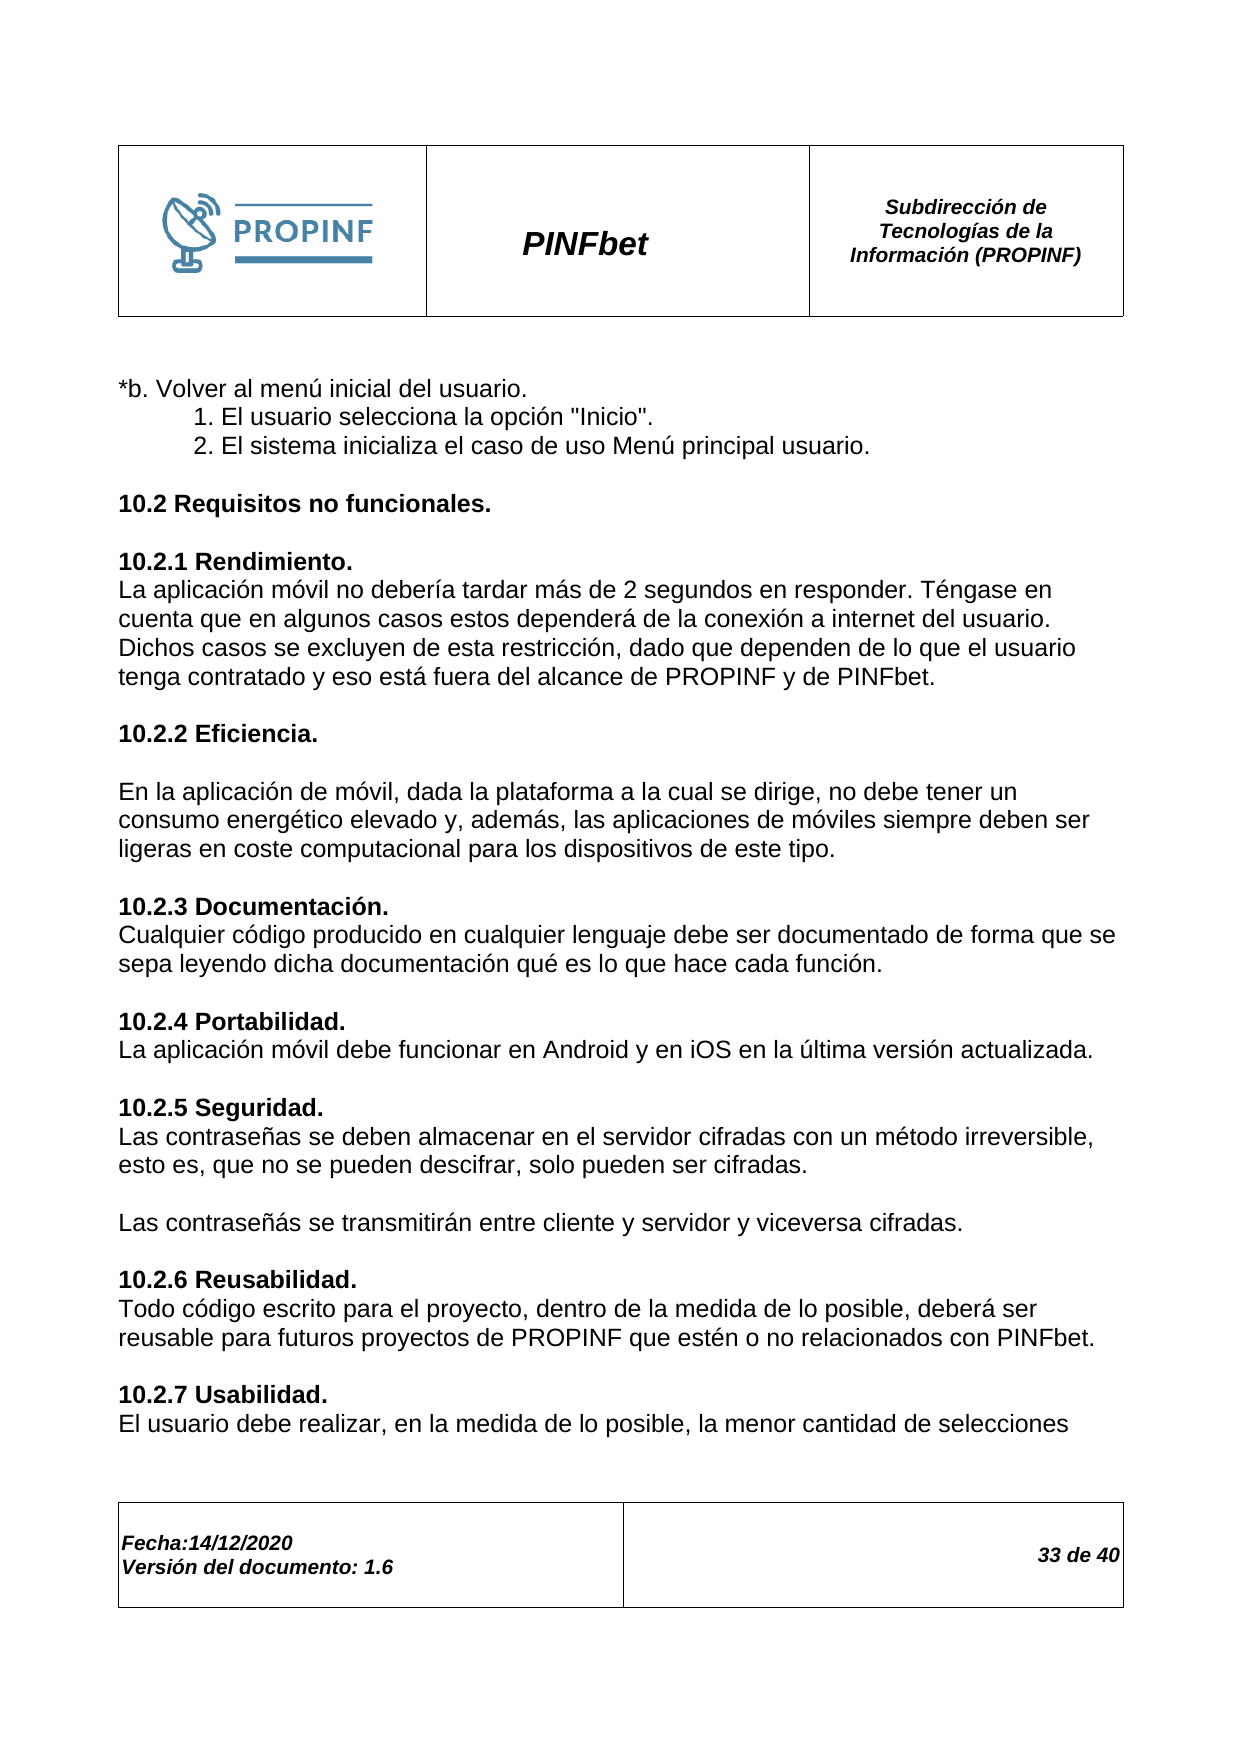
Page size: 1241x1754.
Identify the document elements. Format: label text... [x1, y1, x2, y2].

text 10.2 Requisitos no funcionales. [118, 489, 1122, 517]
text Las contraseñas se deben almacenar en el servidor cifradas con un método irreversible, esto es, que no se pueden descifrar, solo pueden ser cifradas. [118, 1121, 1122, 1179]
text Cualquier código producido en cualquier lenguaje debe ser documentado de forma que se sepa leyendo dicha documentación qué es lo que hace cada función. [118, 920, 1122, 978]
text 1. El usuario selecciona la opción "Inicio". [118, 402, 1122, 431]
text 10.2.1 Rendimiento. [118, 546, 1122, 575]
text En la aplicación de móvil, dada la plataforma a la cual se dirige, no debe tener un consumo energético elevado y, además, las aplicaciones de móviles siempre deben ser ligeras en coste computacional para los dispositivos de este tipo. [118, 776, 1122, 863]
text *b. Volver al menú inicial del usuario. [118, 374, 1122, 402]
text 10.2.6 Reusabilidad. [118, 1265, 1122, 1294]
text 10.2.3 Documentación. [118, 891, 1122, 920]
text La aplicación móvil no debería tardar más de 2 segundos en responder. Téngase en cuenta que en algunos casos estos dependerá de la conexión a internet del usuario. Dichos casos se excluyen de esta restricción, dado que dependen de lo que el usuario tenga contratado y eso está fuera del alcance de PROPINF y de PINFbet. [118, 575, 1122, 690]
text La aplicación móvil debe funcionar en Android y en iOS en la última versión actualizada. [118, 1035, 1122, 1064]
text El usuario debe realizar, en la medida de lo posible, la menor cantidad de selecciones [118, 1409, 1122, 1438]
text 10.2.4 Portabilidad. [118, 1006, 1122, 1035]
text 10.2.2 Eficiencia. [118, 719, 1122, 748]
picture [126, 170, 414, 301]
text 2. El sistema inicializa el caso de uso Menú principal usuario. [118, 431, 1122, 460]
text 10.2.5 Seguridad. [118, 1093, 1122, 1121]
text 10.2.7 Usabilidad. [118, 1380, 1122, 1409]
text Las contraseñás se transmitirán entre cliente y servidor y viceversa cifradas. [118, 1208, 1122, 1236]
text Todo código escrito para el proyecto, dentro de la medida de lo posible, deberá ser reusable para futuros proyectos de PROPINF que estén o no relacionados con PINFbet. [118, 1294, 1122, 1351]
